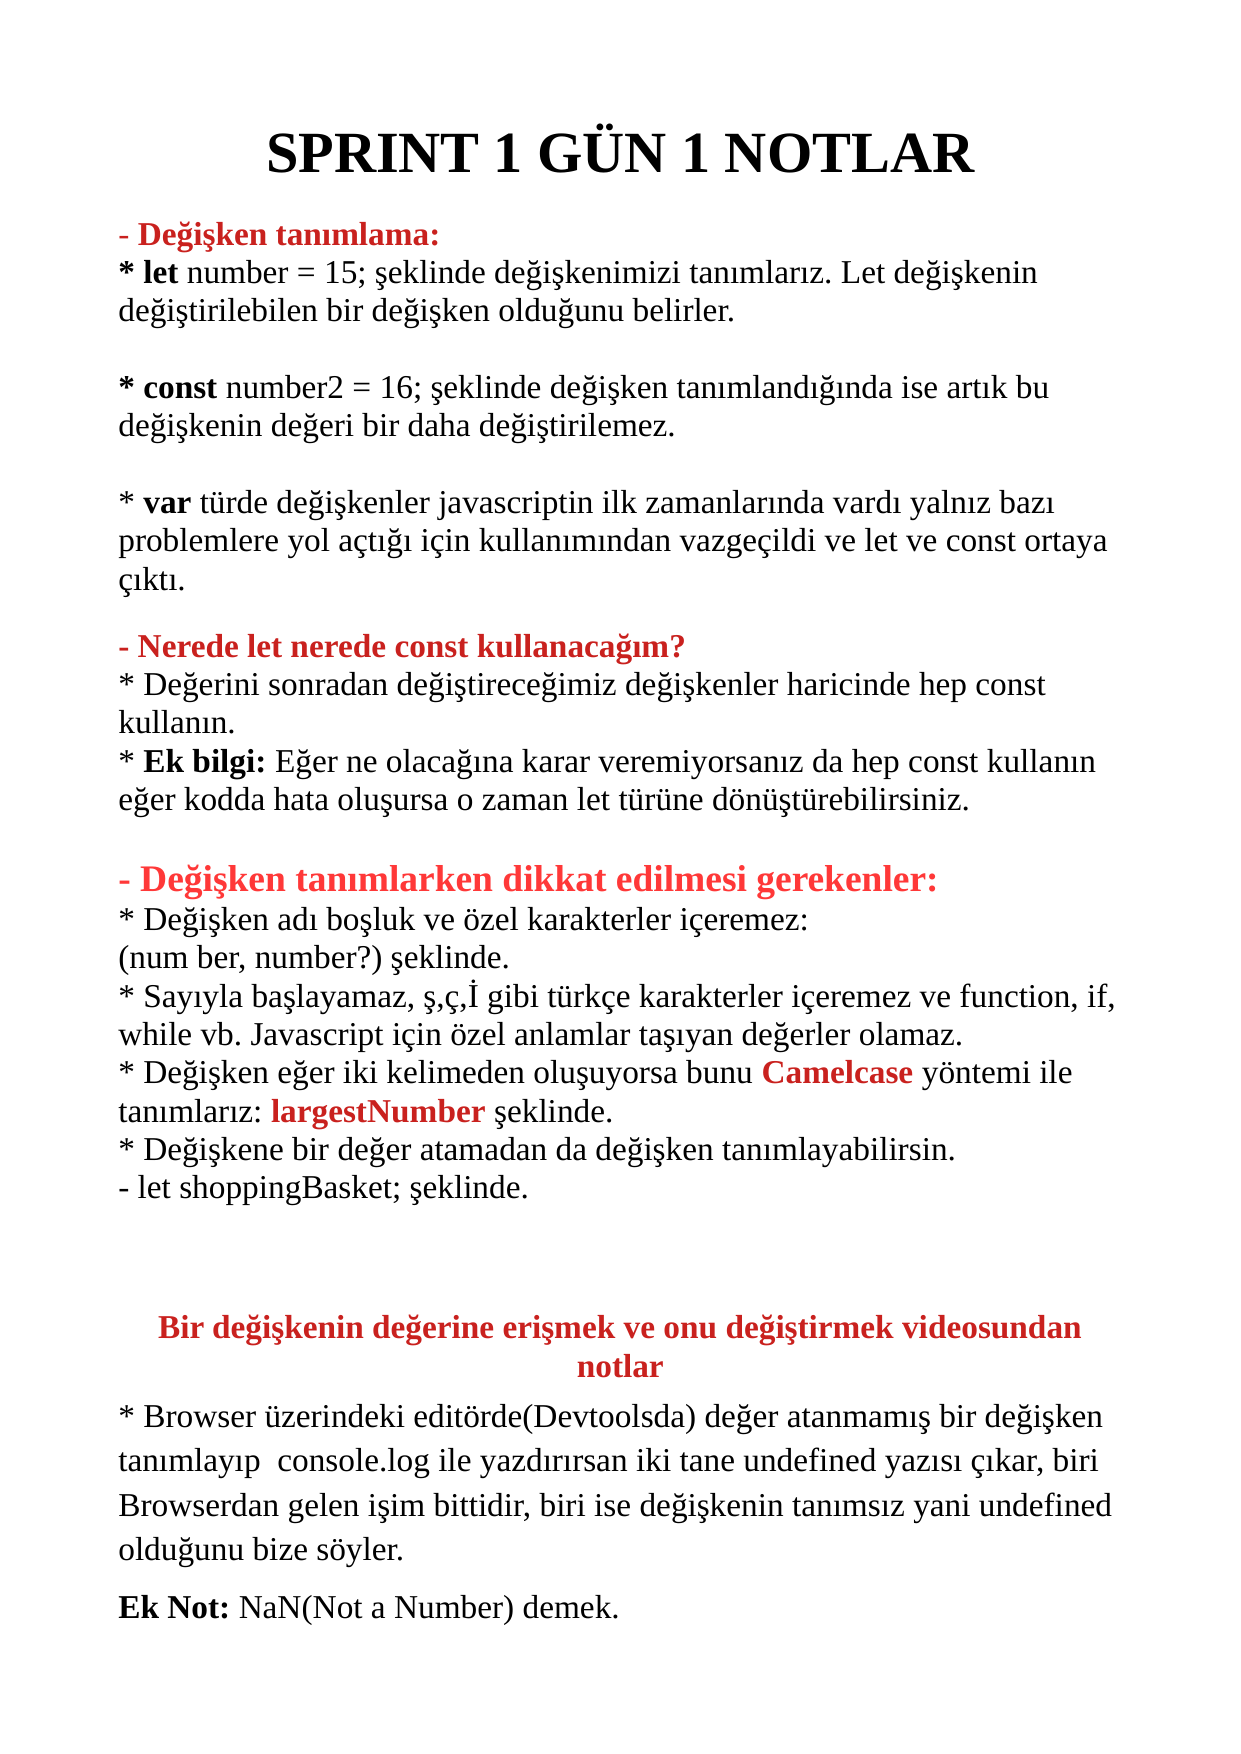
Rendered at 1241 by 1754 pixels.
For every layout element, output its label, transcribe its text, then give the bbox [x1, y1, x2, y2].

text SPRINT 1 GÜN 1 NOTLAR [118, 118, 1122, 185]
text * Değerini sonradan değiştireceğimiz değişkenler haricinde hep const kullanın. [118, 664, 1122, 741]
text * Ek bilgi: Eğer ne olacağına karar veremiyorsanız da hep const kullanın eğer kodda hata oluşursa o zaman let türüne dönüştürebilirsiniz. [118, 741, 1122, 818]
text * Sayıyla başlayamaz, ş,ç,İ gibi türkçe karakterler içeremez ve function, if, while vb. Javascript için özel anlamlar taşıyan değerler olamaz. [118, 976, 1122, 1052]
text - Değişken tanımlarken dikkat edilmesi gerekenler: [118, 856, 1122, 899]
text * Değişken eğer iki kelimeden oluşuyorsa bunu Camelcase yöntemi ile tanımlarız: largestNumber şeklinde. [118, 1052, 1122, 1129]
text * Değişken adı boşluk ve özel karakterler içeremez: [118, 899, 1122, 937]
text * var türde değişkenler javascriptin ilk zamanlarında vardı yalnız bazı problemlere yol açtığı için kullanımından vazgeçildi ve let ve const ortaya çıktı. [118, 482, 1122, 597]
text * Browser üzerindeki editörde(Devtoolsda) değer atanmamış bir değişken tanımlayıp console.log ile yazdırırsan iki tane undefined yazısı çıkar, biri Browserdan gelen işim bittidir, biri ise değişkenin tanımsız yani undefined olduğunu bize söyler. [118, 1397, 1122, 1567]
text - Nerede let nerede const kullanacağım? [118, 626, 1122, 664]
text * let number = 15; şeklinde değişkenimizi tanımlarız. Let değişkenin değiştirilebilen bir değişken olduğunu belirler. [118, 252, 1122, 329]
text (num ber, number?) şeklinde. [118, 937, 1122, 976]
text Ek Not: NaN(Not a Number) demek. [118, 1587, 1122, 1626]
text * Değişkene bir değer atamadan da değişken tanımlayabilirsin. [118, 1129, 1122, 1167]
text * const number2 = 16; şeklinde değişken tanımlandığında ise artık bu değişkenin değeri bir daha değiştirilemez. [118, 367, 1122, 444]
text - let shoppingBasket; şeklinde. [118, 1167, 1122, 1206]
text - Değişken tanımlama: [118, 214, 1122, 252]
subtitle Bir değişkenin değerine erişmek ve onu değiştirmek videosundan notlar [118, 1307, 1122, 1384]
